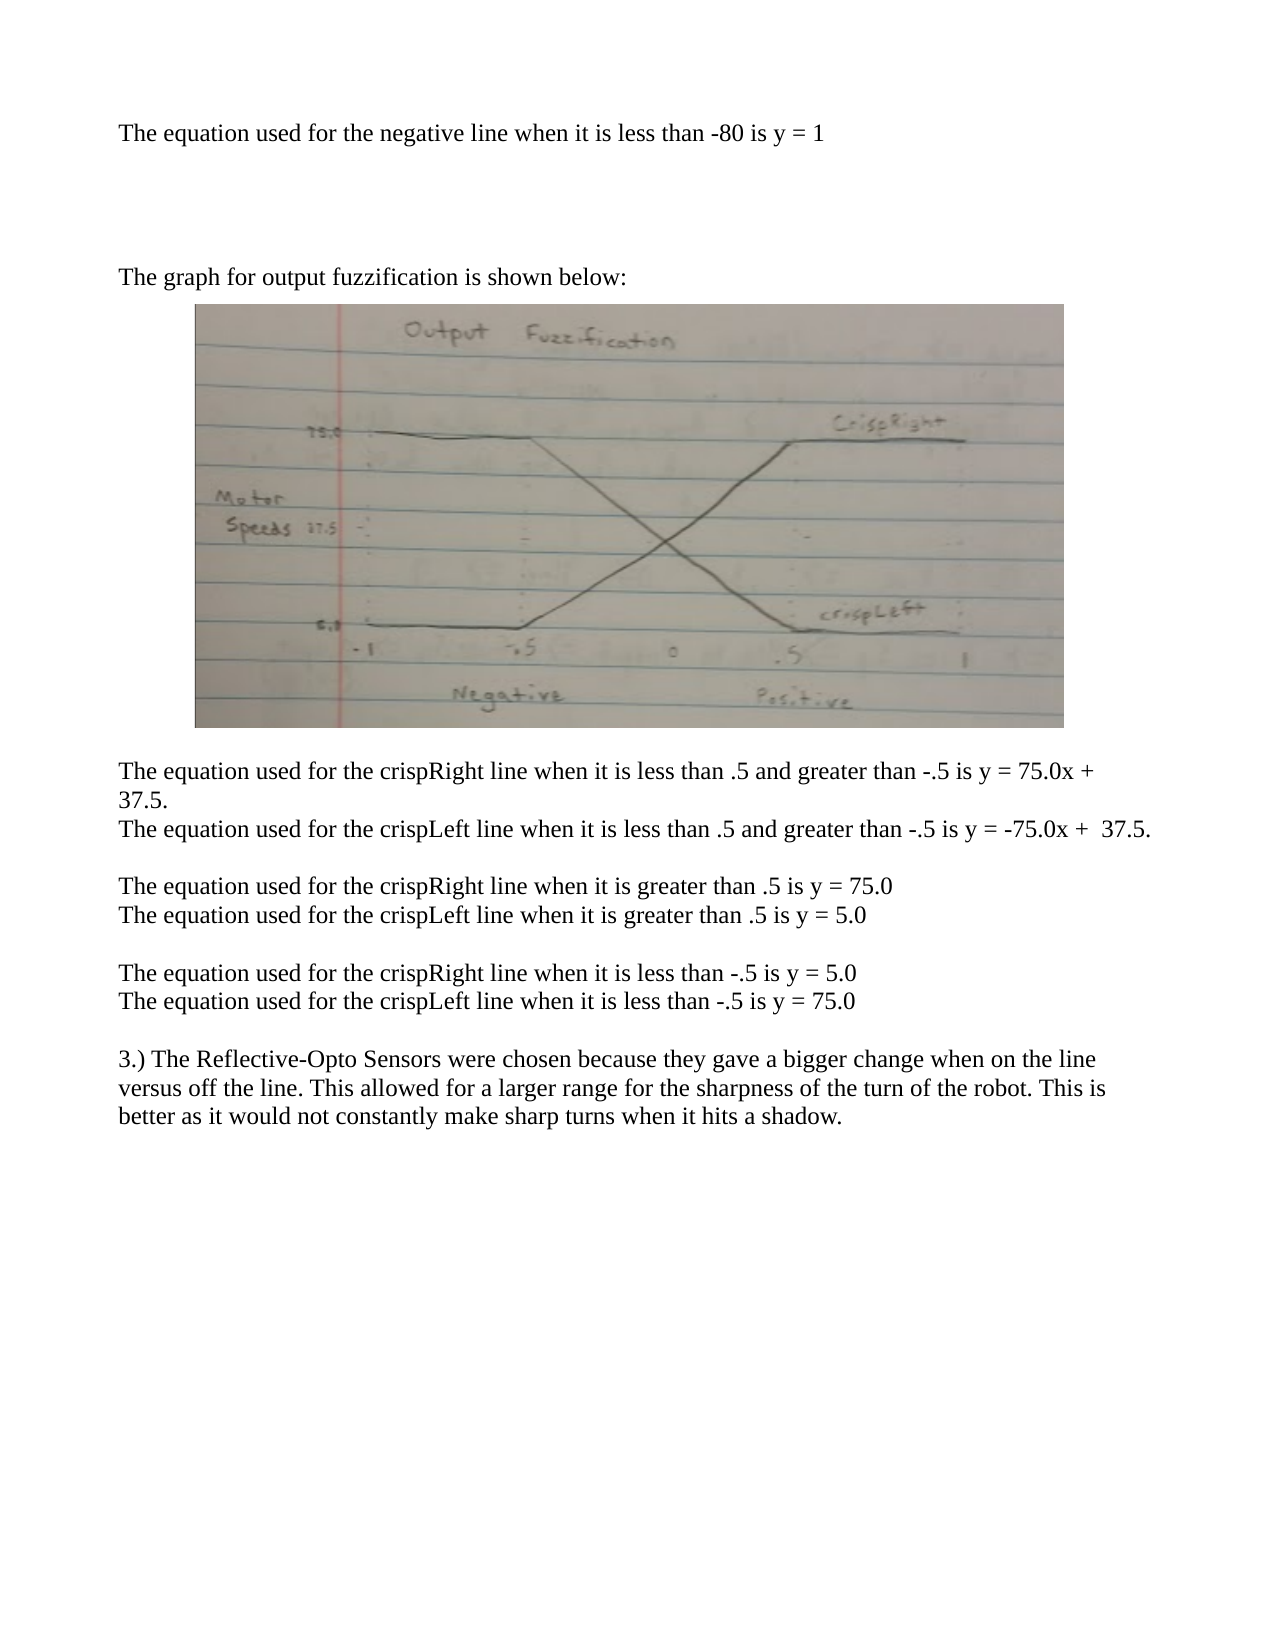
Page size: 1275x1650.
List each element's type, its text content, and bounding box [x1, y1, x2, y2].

text The equation used for the crispRight line when it is less than -.5 is y = 5.0 [118, 958, 1157, 986]
picture [194, 304, 1064, 728]
text The equation used for the crispLeft line when it is less than .5 and greater than -.5 is y = -75.0x + 37.5. [118, 814, 1157, 843]
text The equation used for the negative line when it is less than -80 is y = 1 [118, 118, 1157, 147]
text 3.) The Reflective-Opto Sensors were chosen because they gave a bigger change when on the line versus off the line. This allowed for a larger range for the sharpness of the turn of the robot. This is better as it would not constantly make sharp turns when it hits a shadow. [118, 1044, 1157, 1130]
text The graph for output fuzzification is shown below: [118, 262, 1157, 291]
text The equation used for the crispRight line when it is less than .5 and greater than -.5 is y = 75.0x + 37.5. [118, 756, 1157, 814]
text The equation used for the crispRight line when it is greater than .5 is y = 75.0 [118, 871, 1157, 900]
text The equation used for the crispLeft line when it is less than -.5 is y = 75.0 [118, 986, 1157, 1015]
text The equation used for the crispLeft line when it is greater than .5 is y = 5.0 [118, 900, 1157, 929]
